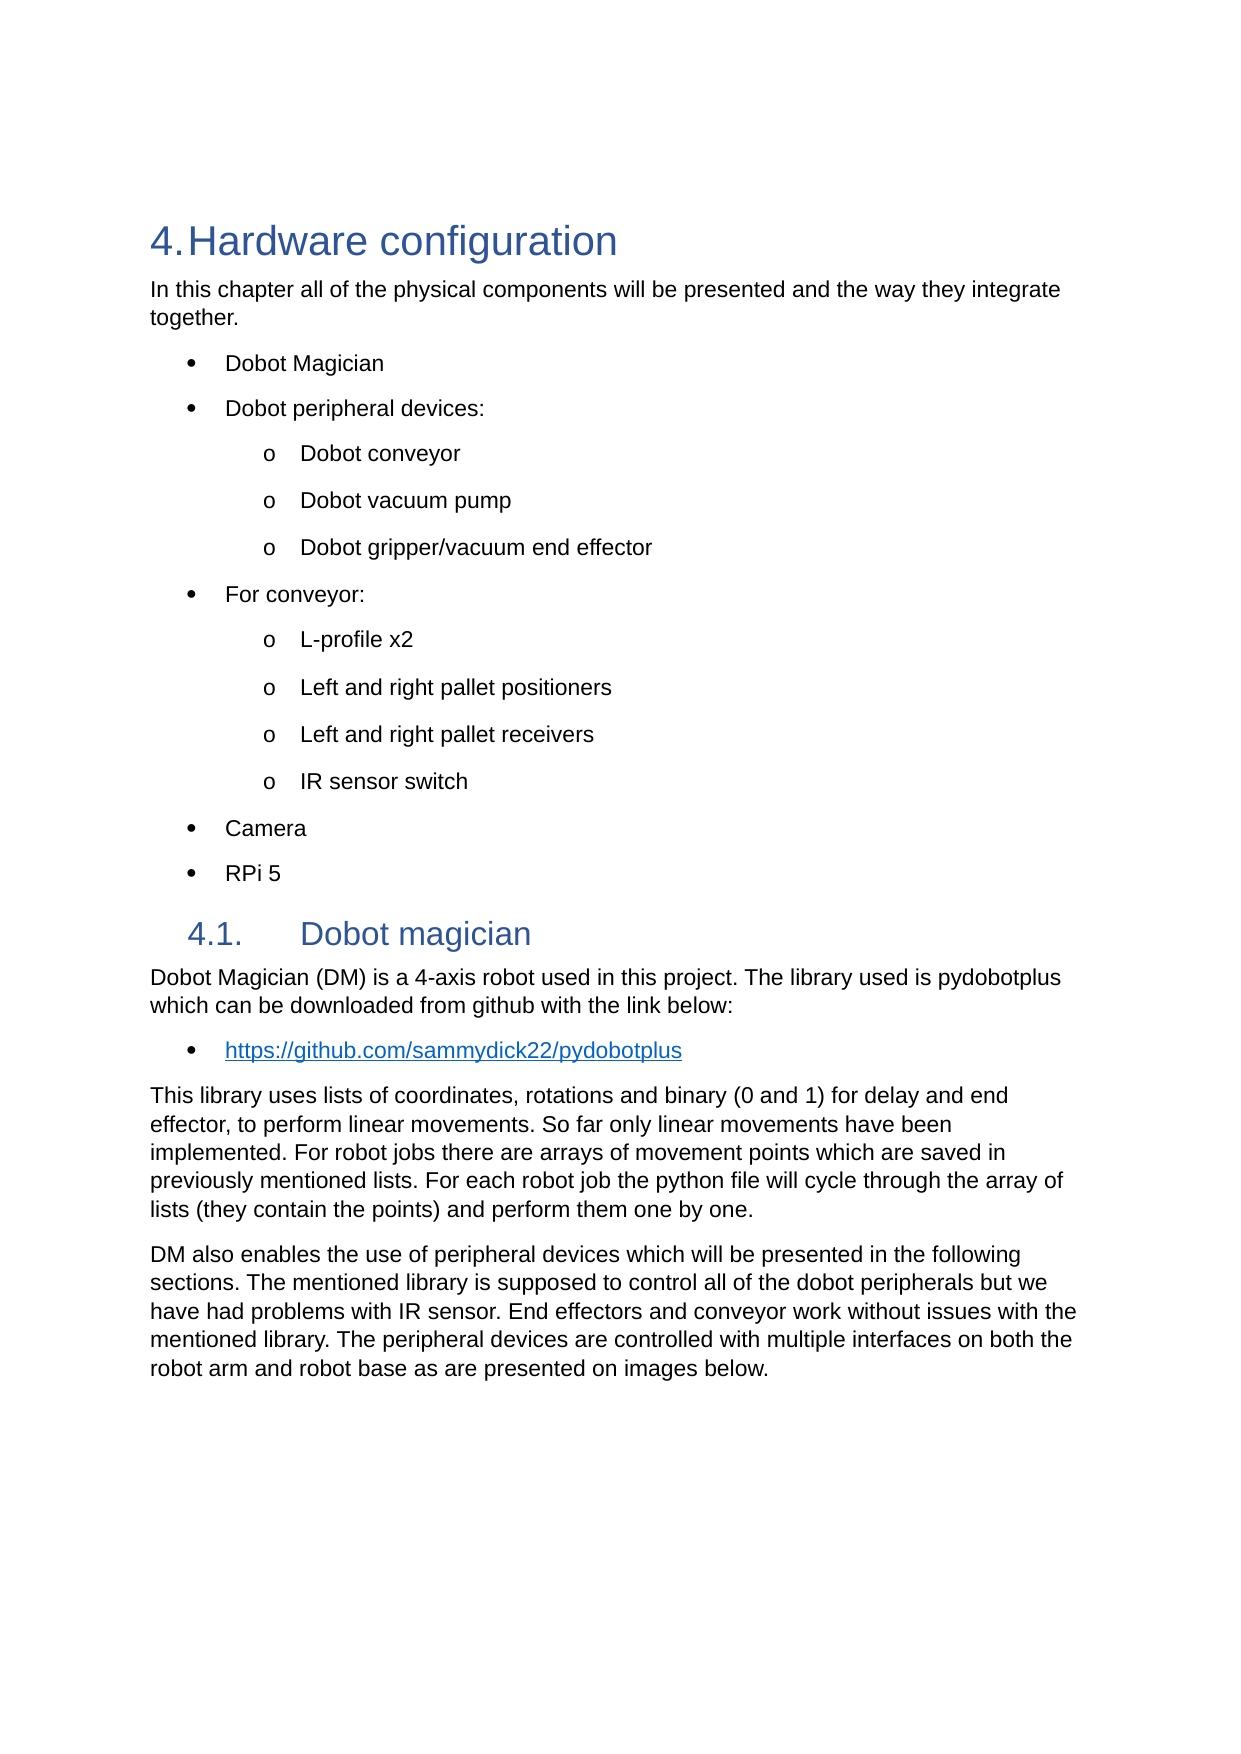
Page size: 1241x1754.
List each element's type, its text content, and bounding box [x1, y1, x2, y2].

subtitle Dobot magician [187, 914, 1090, 952]
list Camera [187, 815, 1090, 841]
list Dobot peripheral devices: [187, 394, 1090, 421]
list Dobot vacuum pump [262, 487, 1090, 515]
text In this chapter all of the physical components will be presented and the way they integrate together. [150, 276, 1090, 331]
list Left and right pallet positioners [262, 673, 1090, 702]
list Dobot gripper/vacuum end effector [262, 534, 1090, 562]
text Dobot Magician (DM) is a 4-axis robot used in this project. The library used is pydobotplus which can be downloaded from github with the link below: [150, 963, 1090, 1018]
list Left and right pallet receivers [262, 721, 1090, 749]
list Dobot conveyor [262, 440, 1090, 468]
list IR sensor switch [262, 768, 1090, 796]
text DM also enables the use of peripheral devices which will be presented in the following sections. The mentioned library is supposed to control all of the dobot peripherals but we have had problems with IR sensor. End effectors and conveyor work without issues with the mentioned library. The peripheral devices are controlled with multiple interfaces on both the robot arm and robot base as are presented on images below. [150, 1241, 1090, 1381]
text This library uses lists of coordinates, rotations and binary (0 and 1) for delay and end effector, to perform linear movements. So far only linear movements have been implemented. For robot jobs there are arrays of movement points which are saved in previously mentioned lists. For each robot job the python file will cycle through the array of lists (they contain the points) and perform them one by one. [150, 1082, 1090, 1222]
list For conveyor: [187, 581, 1090, 608]
subtitle Hardware configuration [150, 216, 1090, 264]
list RPi 5 [187, 860, 1090, 887]
list Dobot Magician [187, 349, 1090, 376]
list L-profile x2 [262, 626, 1090, 655]
list https://github.com/sammydick22/pydobotplus [187, 1037, 1090, 1063]
